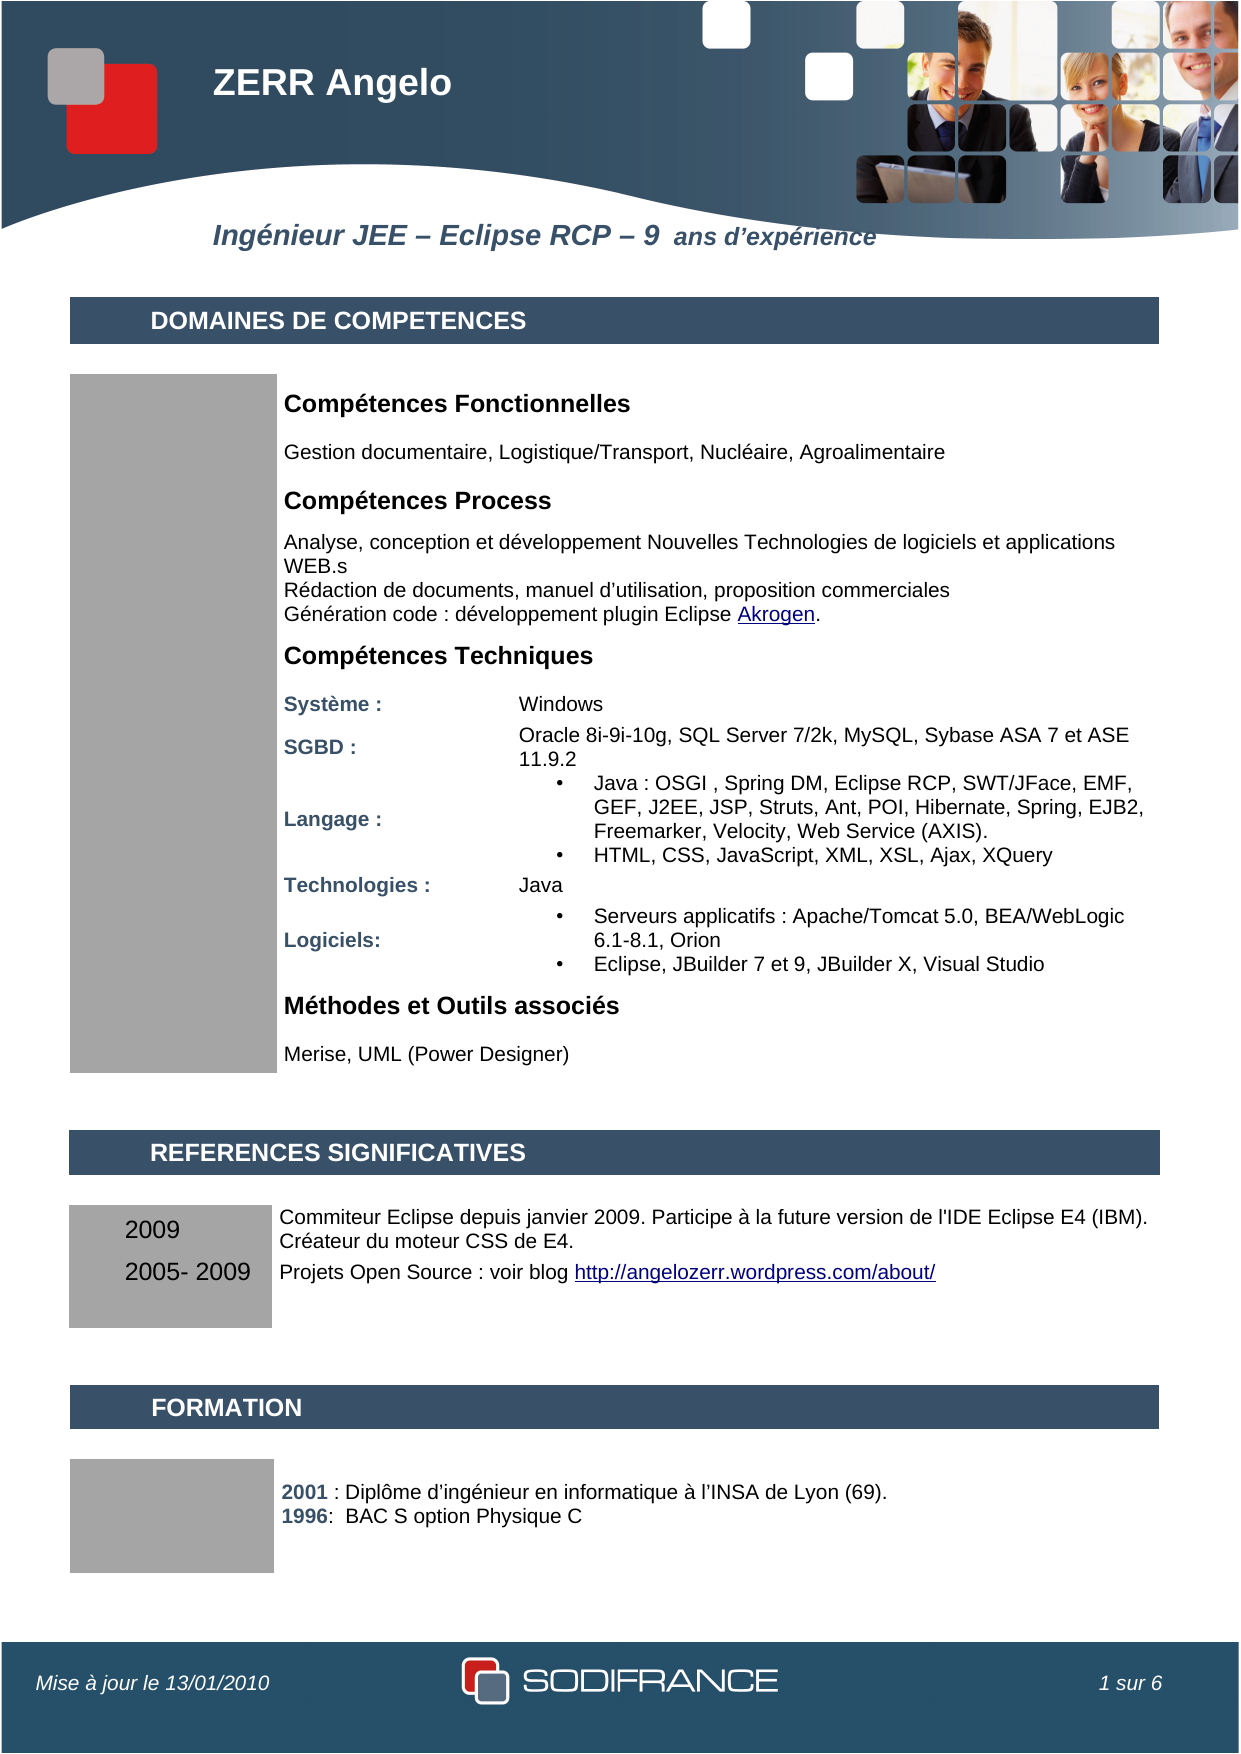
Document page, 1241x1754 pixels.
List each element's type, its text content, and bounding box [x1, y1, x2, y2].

table_cell 2001 : Diplôme d’ingénieur en informatique à l’INSA de Lyon (69). 1996: BAC S option Physique C [274, 1459, 1159, 1573]
picture [556, 228, 566, 234]
table_cell Analyse, conception et développement Nouvelles Technologies de logiciels et applications WEB.s Rédaction de documents, manuel d’utilisation, proposition commerciales Génération code : développement plugin Eclipse Akrogen. [277, 530, 1159, 626]
table_cell [272, 1290, 1160, 1328]
table_cell Technologies : [277, 867, 512, 904]
table_cell Langage : [277, 771, 512, 867]
picture [243, 232, 250, 239]
table_cell Projets Open Source : voir blog http://angelozerr.wordpress.com/about/ [272, 1253, 1160, 1290]
table_cell Compétences Process [277, 471, 1159, 530]
table_cell Oracle 8i-9i-10g, SQL Server 7/2k, MySQL, Sybase ASA 7 et ASE 11.9.2 [512, 723, 1159, 771]
table_cell [70, 1459, 274, 1573]
table_cell Méthodes et Outils associés [277, 976, 1159, 1035]
picture [1, 1, 1239, 239]
table_cell [277, 344, 1159, 374]
table_cell Commiteur Eclipse depuis janvier 2009. Participe à la future version de l'IDE Eclipse E4 (IBM). Créateur du moteur CSS de E4. [272, 1205, 1160, 1253]
table_cell [69, 1290, 272, 1328]
table_cell [70, 374, 277, 1073]
table_header FORMATION [70, 1385, 1159, 1429]
table_cell [274, 1429, 1159, 1459]
picture [598, 228, 606, 235]
table_cell [70, 1429, 274, 1459]
text Ingénieur JEE – Eclipse RCP – 9 ans d’expérience [35, 240, 1193, 252]
table_cell Gestion documentaire, Logistique/Transport, Nucléaire, Agroalimentaire [277, 433, 1159, 471]
table_cell 2005- 2009 [69, 1253, 272, 1290]
table_cell SGBD : [277, 723, 512, 771]
picture [649, 228, 655, 235]
table_cell [70, 344, 277, 374]
table_header REFERENCES SIGNIFICATIVES [69, 1130, 1160, 1175]
table_cell Java [512, 867, 1159, 904]
table_cell Système : [277, 685, 512, 723]
table_cell [272, 1175, 1160, 1205]
picture [278, 232, 285, 239]
picture [1, 1642, 1239, 1753]
table_cell Merise, UML (Power Designer) [277, 1035, 1159, 1073]
table_header DOMAINES DE COMPETENCES [70, 297, 1159, 344]
table_cell 2009 [69, 1205, 272, 1253]
table_cell Compétences Fonctionnelles [277, 374, 1159, 433]
table_cell Logiciels: [277, 904, 512, 976]
table_cell Compétences Techniques [277, 626, 1159, 685]
picture [227, 232, 234, 239]
table_cell [69, 1175, 272, 1205]
table_cell Java : OSGI , Spring DM, Eclipse RCP, SWT/JFace, EMF, GEF, J2EE, JSP, Struts, Ant, POI, Hibernate, Spring, EJB2, Freemarker, Velocity, Web Service (AXIS). HTML, CSS, JavaScript, XML, XSL, Ajax, XQuery [512, 771, 1159, 867]
table_cell Windows [512, 685, 1159, 723]
picture [497, 232, 504, 239]
table_cell Serveurs applicatifs : Apache/Tomcat 5.0, BEA/WebLogic 6.1-8.1, Orion Eclipse, JBuilder 7 et 9, JBuilder X, Visual Studio [512, 904, 1159, 976]
